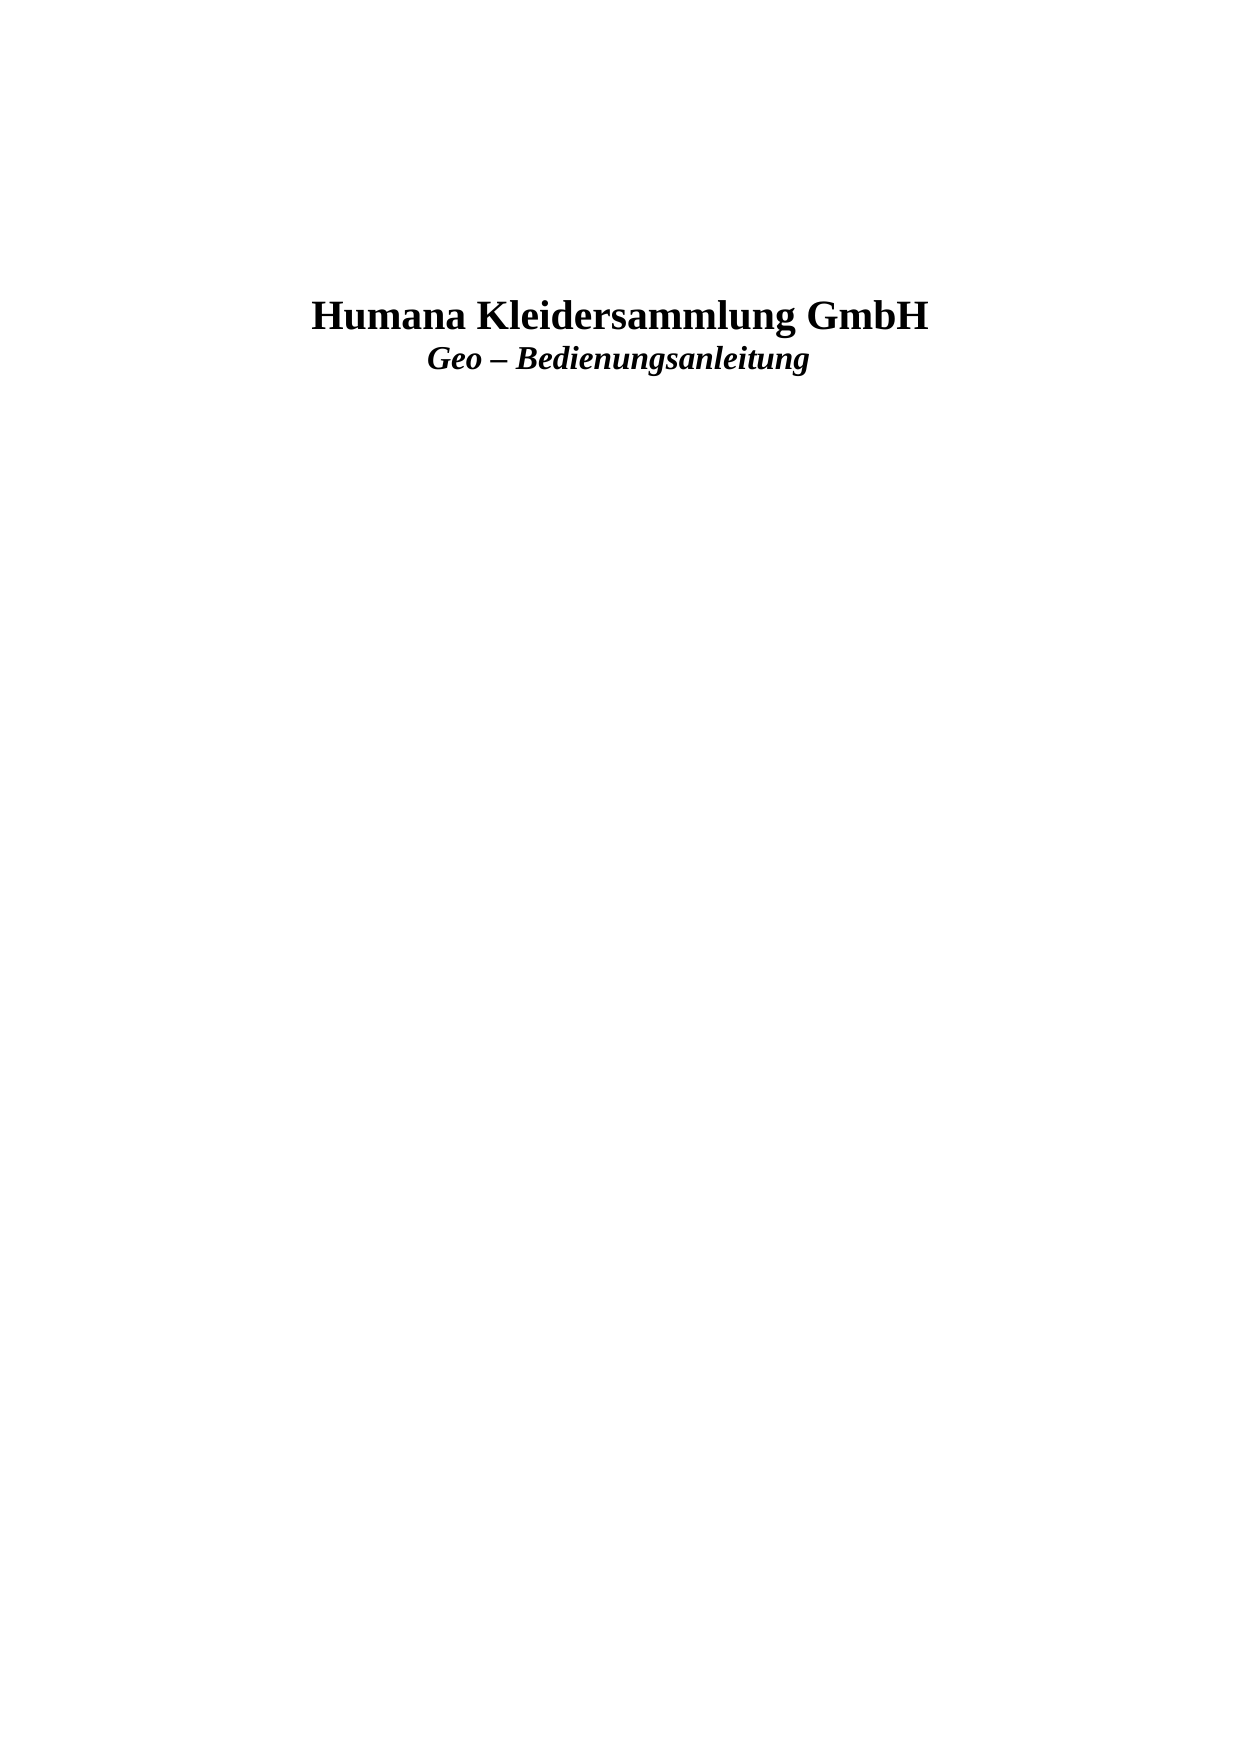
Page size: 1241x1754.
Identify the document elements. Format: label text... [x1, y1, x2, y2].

text Humana Kleidersammlung GmbH [118, 291, 1122, 338]
text Geo – Bedienungsanleitung [118, 338, 1122, 377]
